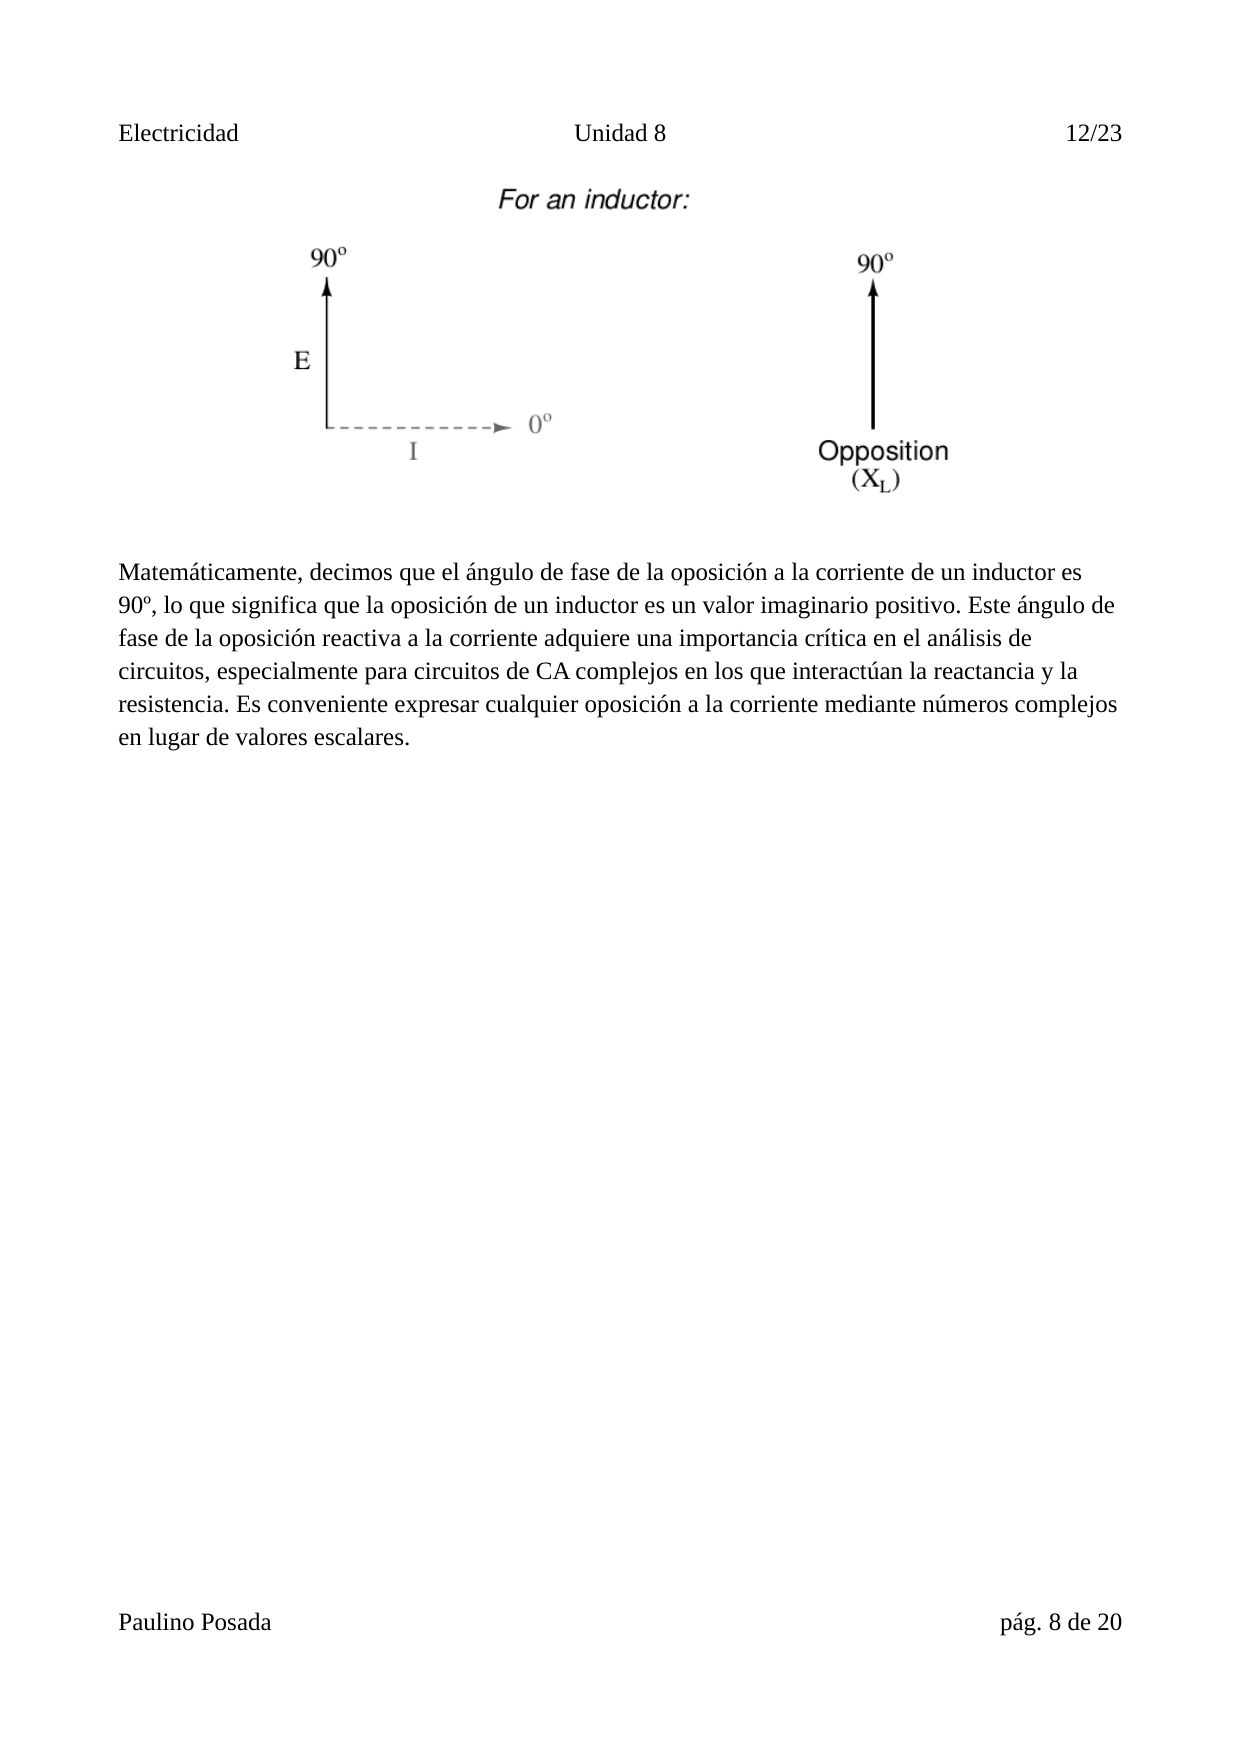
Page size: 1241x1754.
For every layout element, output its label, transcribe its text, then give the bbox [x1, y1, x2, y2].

text Matemáticamente, decimos que el ángulo de fase de la oposición a la corriente de un inductor es 90º, lo que significa que la oposición de un inductor es un valor imaginario positivo. Este ángulo de fase de la oposición reactiva a la corriente adquiere una importancia crítica en el análisis de circuitos, especialmente para circuitos de CA complejos en los que interactúan la reactancia y la resistencia. Es conveniente expresar cualquier oposición a la corriente mediante números complejos en lugar de valores escalares. [118, 557, 1122, 751]
picture [282, 176, 958, 503]
